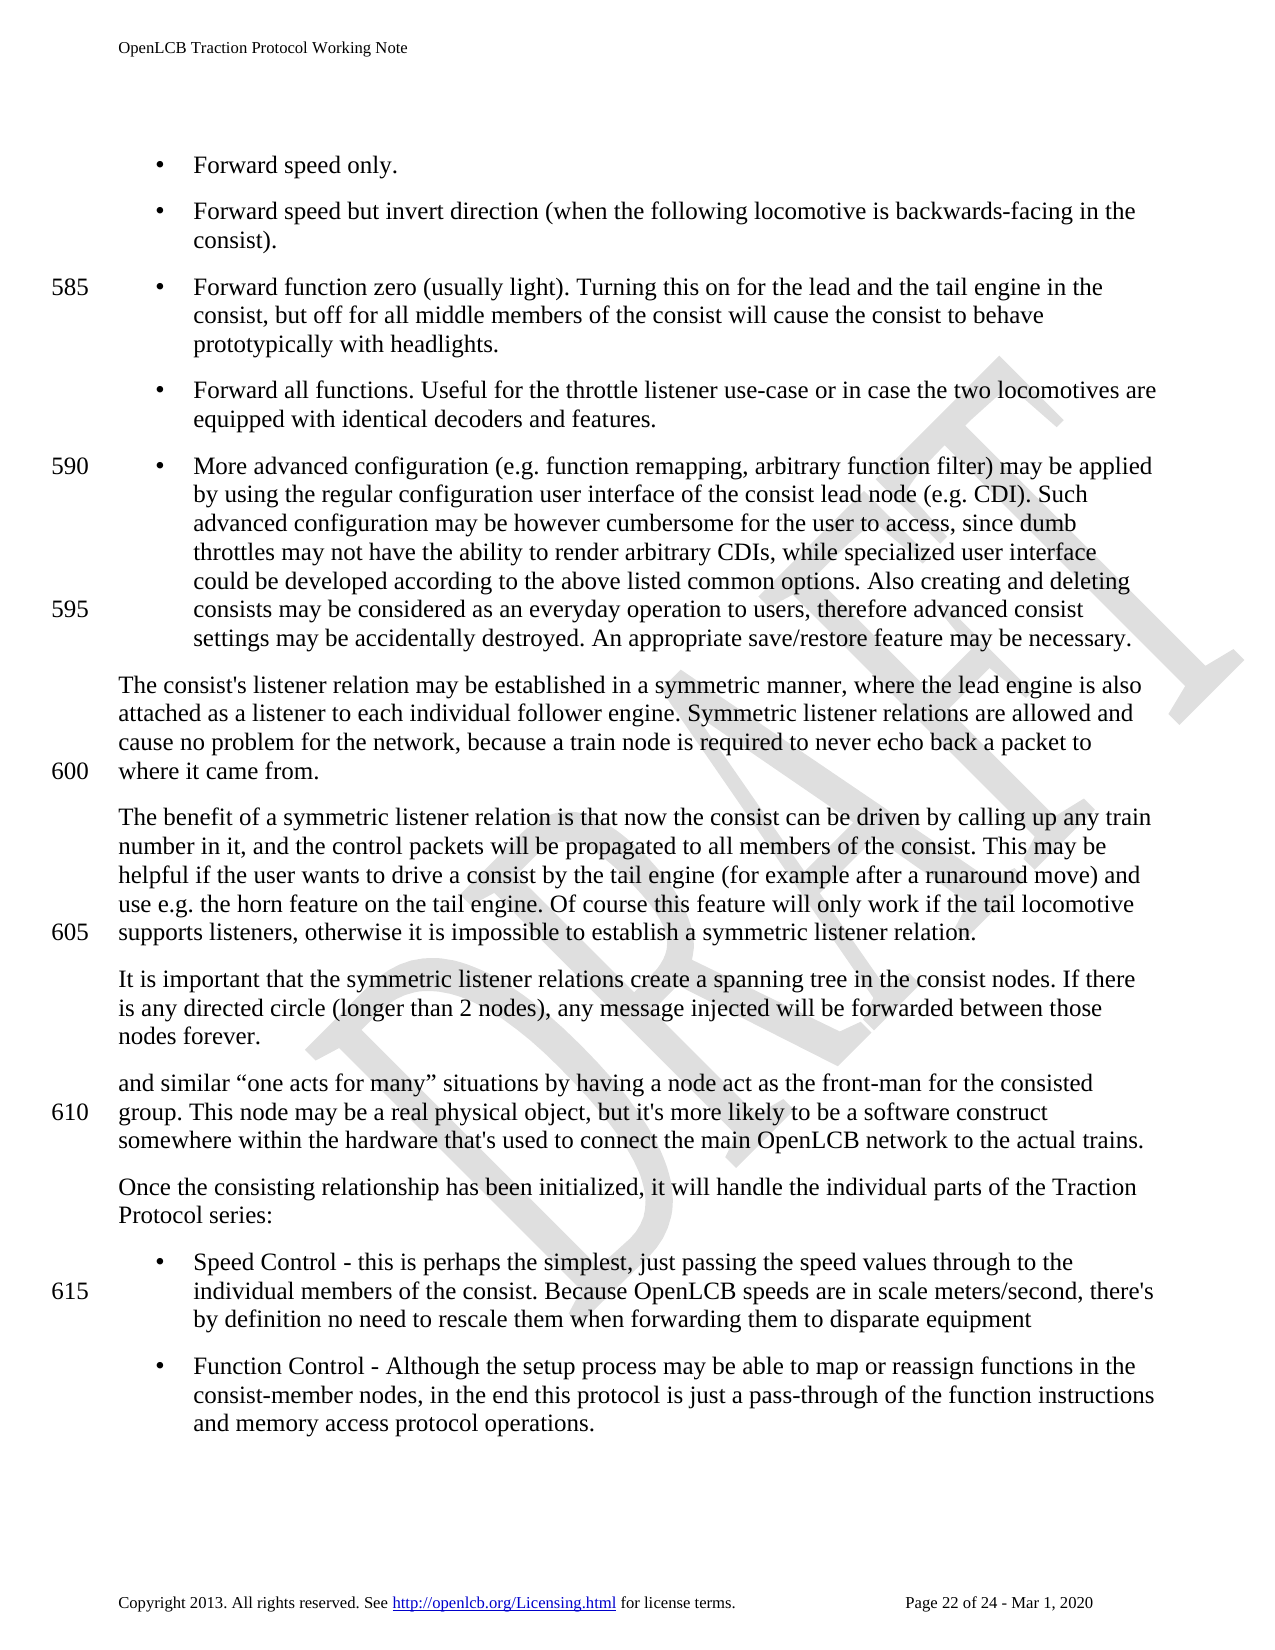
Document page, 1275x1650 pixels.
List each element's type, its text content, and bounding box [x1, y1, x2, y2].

list Forward speed only. [156, 150, 1157, 179]
list More advanced configuration (e.g. function remapping, arbitrary function filter) may be applied by using the regular configuration user interface of the consist lead node (e.g. CDI). Such advanced configuration may be however cumbersome for the user to access, since dumb throttles may not have the ability to render arbitrary CDIs, while specialized user interface could be developed according to the above listed common options. Also creating and deleting consists may be considered as an everyday operation to users, therefore advanced consist settings may be accidentally destroyed. An appropriate save/restore feature may be necessary. [156, 451, 1150, 652]
text and similar “one acts for many” situations by having a node act as the front-man for the consisted group. This node may be a real physical object, but it's more likely to be a software construct somewhere within the hardware that's used to connect the main OpenLCB network to the actual trains. [604, 1068, 735, 1154]
text It is important that the symmetric listener relations create a spanning tree in the consist nodes. If there is any directed circle (longer than 2 nodes), any message injected will be forwarded between those nodes forever. [658, 987, 803, 1050]
text The consist's listener relation may be established in a symmetric manner, where the lead engine is also attached as a listener to each individual follower engine. Symmetric listener relations are allowed and cause no problem for the network, because a train node is required to never echo back a packet to where it came from. [683, 670, 982, 785]
text Once the consisting relationship has been initialized, it will handle the individual parts of the Traction Protocol series: [668, 1172, 1157, 1229]
text and similar “one acts for many” situations by having a node act as the front-man for the consisted group. This node may be a real physical object, but it's more likely to be a software construct somewhere within the hardware that's used to connect the main OpenLCB network to the actual trains. [401, 1068, 629, 1154]
text The consist's listener relation may be established in a symmetric manner, where the lead engine is also attached as a listener to each individual follower engine. Symmetric listener relations are allowed and cause no problem for the network, because a train node is required to never echo back a packet to where it came from. [949, 670, 1157, 785]
text The benefit of a symmetric listener relation is that now the consist can be driven by calling up any train number in it, and the control packets will be propagated to all members of the consist. This may be helpful if the user wants to drive a consist by the tail engine (for example after a runaround move) and use e.g. the horn feature on the tail engine. Of course this feature will only work if the tail locomotive supports listeners, otherwise it is impossible to establish a symmetric listener relation. [821, 802, 1157, 946]
list More advanced configuration (e.g. function remapping, arbitrary function filter) may be applied by using the regular configuration user interface of the consist lead node (e.g. CDI). Such advanced configuration may be however cumbersome for the user to access, since dumb throttles may not have the ability to render arbitrary CDIs, while specialized user interface could be developed according to the above listed common options. Also creating and deleting consists may be considered as an everyday operation to users, therefore advanced consist settings may be accidentally destroyed. An appropriate save/restore feature may be necessary. [992, 451, 1157, 616]
list Forward all functions. Useful for the throttle listener use-case or in case the two locomotives are equipped with identical decoders and features. [966, 376, 1157, 433]
text It is important that the symmetric listener relations create a spanning tree in the consist nodes. If there is any directed circle (longer than 2 nodes), any message injected will be forwarded between those nodes forever. [703, 964, 1157, 1050]
list Forward all functions. Useful for the throttle listener use-case or in case the two locomotives are equipped with identical decoders and features. [156, 376, 977, 433]
text It is important that the symmetric listener relations create a spanning tree in the consist nodes. If there is any directed circle (longer than 2 nodes), any message injected will be forwarded between those nodes forever. [469, 964, 650, 1050]
text and similar “one acts for many” situations by having a node act as the front-man for the consisted group. This node may be a real physical object, but it's more likely to be a software construct somewhere within the hardware that's used to connect the main OpenLCB network to the actual trains. [711, 1068, 1157, 1154]
list Speed Control - this is perhaps the simplest, just passing the speed values through to the individual members of the consist. Because OpenLCB speeds are in scale meters/second, there's by definition no need to rescale them when forwarding them to disparate equipment [156, 1247, 1157, 1333]
text It is important that the symmetric listener relations create a spanning tree in the consist nodes. If there is any directed circle (longer than 2 nodes), any message injected will be forwarded between those nodes forever. [118, 964, 398, 1050]
text The benefit of a symmetric listener relation is that now the consist can be driven by calling up any train number in it, and the control packets will be propagated to all members of the consist. This may be helpful if the user wants to drive a consist by the tail engine (for example after a runaround move) and use e.g. the horn feature on the tail engine. Of course this feature will only work if the tail locomotive supports listeners, otherwise it is impossible to establish a symmetric listener relation. [118, 802, 836, 946]
text Once the consisting relationship has been initialized, it will handle the individual parts of the Traction Protocol series: [505, 1172, 645, 1229]
list Function Control - Although the setup process may be able to map or reassign functions in the consist-member nodes, in the end this protocol is just a pass-through of the function instructions and memory access protocol operations. [156, 1351, 1157, 1437]
text Once the consisting relationship has been initialized, it will handle the individual parts of the Traction Protocol series: [118, 1172, 519, 1229]
text The benefit of a symmetric listener relation is that now the consist can be driven by calling up any train number in it, and the control packets will be propagated to all members of the consist. This may be helpful if the user wants to drive a consist by the tail engine (for example after a runaround move) and use e.g. the horn feature on the tail engine. Of course this feature will only work if the tail locomotive supports listeners, otherwise it is impossible to establish a symmetric listener relation. [518, 842, 667, 946]
text and similar “one acts for many” situations by having a node act as the front-man for the consisted group. This node may be a real physical object, but it's more likely to be a software construct somewhere within the hardware that's used to connect the main OpenLCB network to the actual trains. [118, 1068, 444, 1154]
text The consist's listener relation may be established in a symmetric manner, where the lead engine is also attached as a listener to each individual follower engine. Symmetric listener relations are allowed and cause no problem for the network, because a train node is required to never echo back a packet to where it came from. [699, 718, 797, 785]
list Forward speed but invert direction (when the following locomotive is backwards-facing in the consist). [156, 196, 1157, 254]
text It is important that the symmetric listener relations create a spanning tree in the consist nodes. If there is any directed circle (longer than 2 nodes), any message injected will be forwarded between those nodes forever. [363, 992, 539, 1050]
list Forward function zero (usually light). Turning this on for the lead and the tail engine in the consist, but off for all middle members of the consist will cause the consist to behave prototypically with headlights. [156, 272, 1157, 358]
text The consist's listener relation may be established in a symmetric manner, where the lead engine is also attached as a listener to each individual follower engine. Symmetric listener relations are allowed and cause no problem for the network, because a train node is required to never echo back a packet to where it came from. [118, 670, 725, 785]
